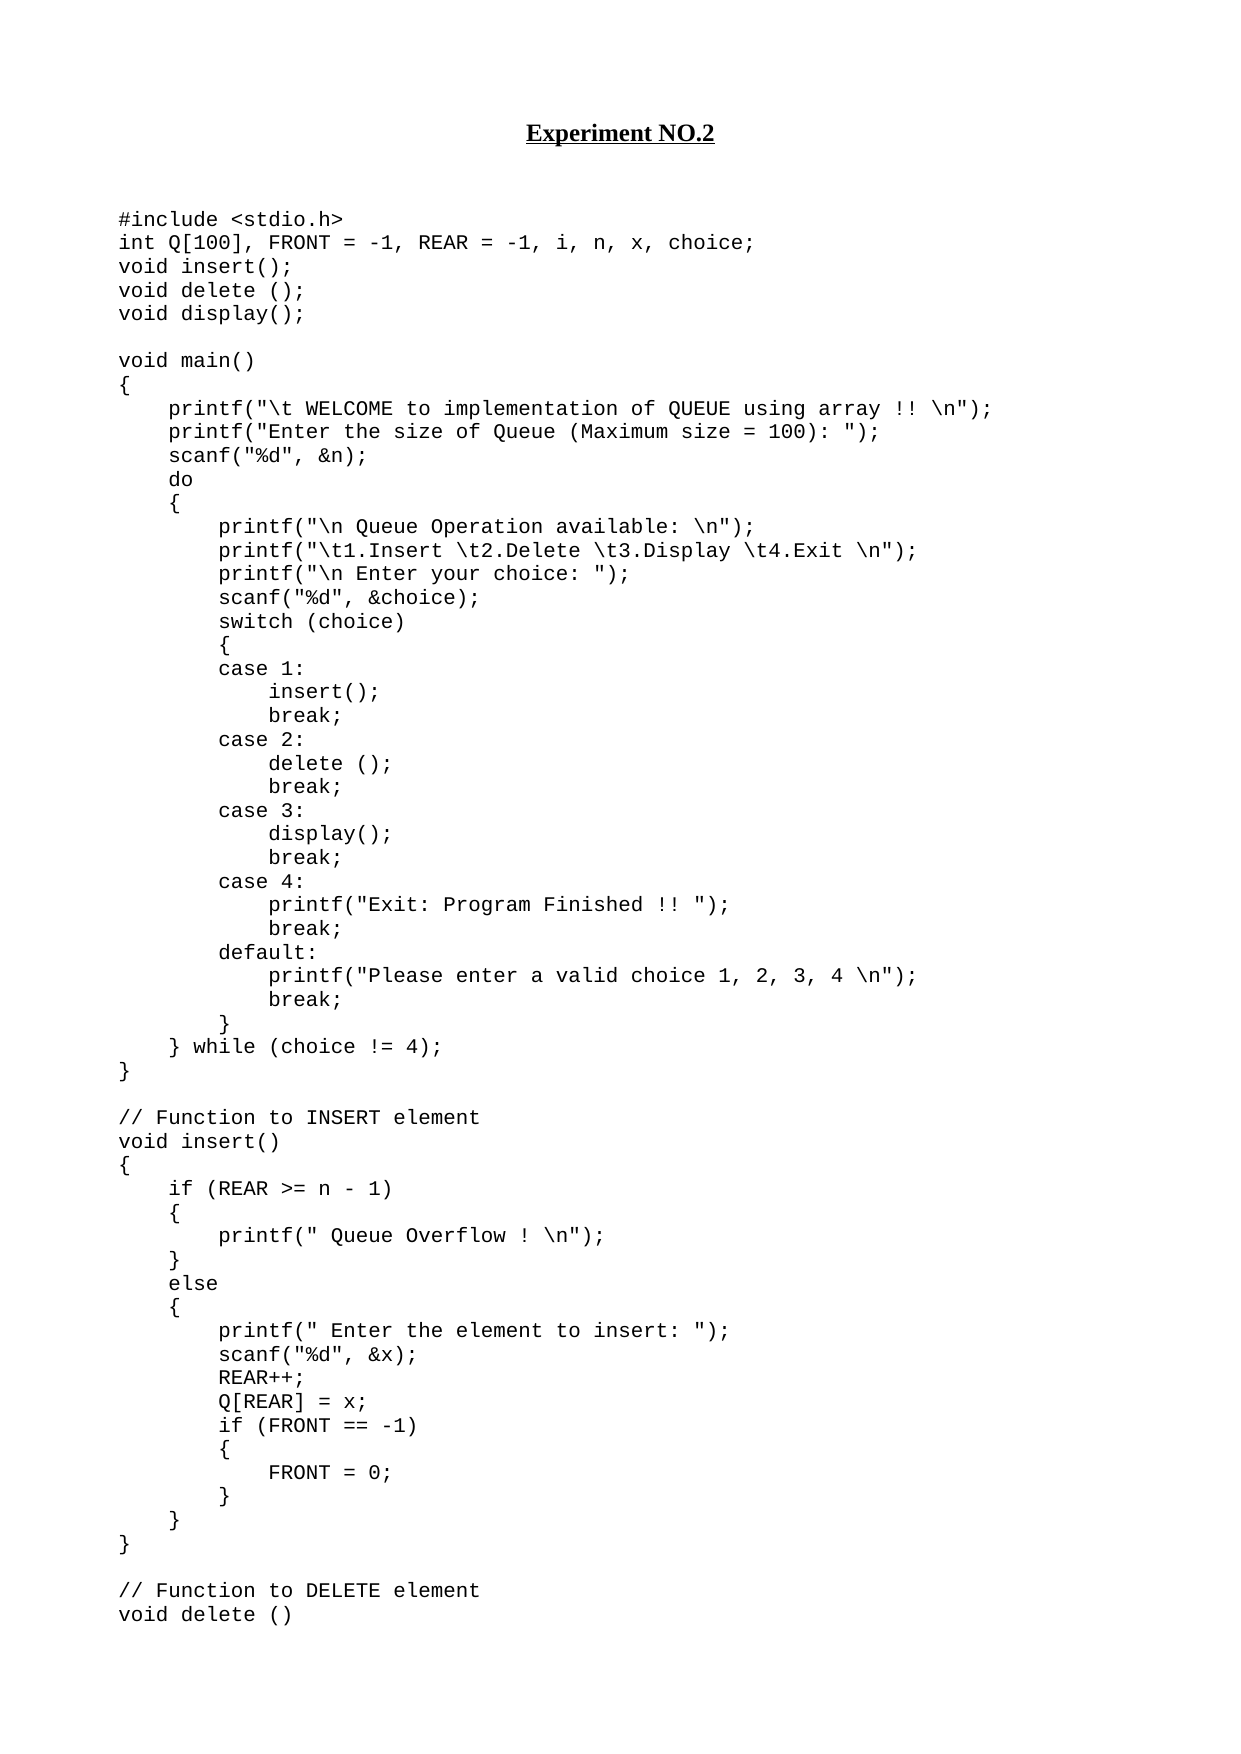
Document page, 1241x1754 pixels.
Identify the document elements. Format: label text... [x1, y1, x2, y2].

text printf("Please enter a valid choice 1, 2, 3, 4 \n"); [118, 965, 1122, 989]
text } while (choice != 4); [118, 1036, 1122, 1060]
text break; [118, 989, 1122, 1013]
text case 4: [118, 871, 1122, 894]
text printf("\n Queue Operation available: \n"); [118, 516, 1122, 540]
text case 2: [118, 729, 1122, 752]
text REAR++; [118, 1367, 1122, 1391]
text do [118, 469, 1122, 492]
text void delete (); [118, 279, 1122, 303]
text display(); [118, 823, 1122, 847]
text else [118, 1273, 1122, 1296]
text printf(" Enter the element to insert: "); [118, 1320, 1122, 1344]
text Q[REAR] = x; [118, 1391, 1122, 1414]
text void insert() [118, 1131, 1122, 1154]
text insert(); [118, 682, 1122, 705]
text { [118, 634, 1122, 658]
text if (FRONT == -1) [118, 1414, 1122, 1438]
text printf("Exit: Program Finished !! "); [118, 894, 1122, 918]
text case 1: [118, 658, 1122, 682]
text scanf("%d", &choice); [118, 587, 1122, 611]
text } [118, 1060, 1122, 1083]
text printf(" Queue Overflow ! \n"); [118, 1225, 1122, 1249]
text } [118, 1533, 1122, 1556]
text { [118, 1202, 1122, 1225]
text delete (); [118, 752, 1122, 776]
text void delete () [118, 1604, 1122, 1627]
text case 3: [118, 800, 1122, 823]
text { [118, 492, 1122, 516]
text { [118, 1296, 1122, 1320]
text } [118, 1249, 1122, 1273]
text } [118, 1013, 1122, 1036]
text Experiment NO.2 [118, 118, 1122, 147]
text FRONT = 0; [118, 1462, 1122, 1486]
text int Q[100], FRONT = -1, REAR = -1, i, n, x, choice; [118, 232, 1122, 256]
text void main() [118, 351, 1122, 374]
text break; [118, 847, 1122, 871]
text printf("Enter the size of Queue (Maximum size = 100): "); [118, 421, 1122, 445]
text switch (choice) [118, 611, 1122, 634]
text default: [118, 942, 1122, 965]
text { [118, 1154, 1122, 1178]
text printf("\n Enter your choice: "); [118, 563, 1122, 587]
text if (REAR >= n - 1) [118, 1178, 1122, 1202]
text #include <stdio.h> [118, 209, 1122, 232]
text { [118, 1438, 1122, 1462]
text } [118, 1509, 1122, 1533]
text printf("\t WELCOME to implementation of QUEUE using array !! \n"); [118, 398, 1122, 421]
text } [118, 1486, 1122, 1509]
text printf("\t1.Insert \t2.Delete \t3.Display \t4.Exit \n"); [118, 540, 1122, 563]
text break; [118, 776, 1122, 800]
text { [118, 374, 1122, 398]
text void display(); [118, 303, 1122, 327]
text break; [118, 705, 1122, 729]
text scanf("%d", &n); [118, 445, 1122, 469]
text break; [118, 918, 1122, 942]
text // Function to INSERT element [118, 1107, 1122, 1131]
text scanf("%d", &x); [118, 1344, 1122, 1367]
text void insert(); [118, 256, 1122, 279]
text // Function to DELETE element [118, 1580, 1122, 1604]
